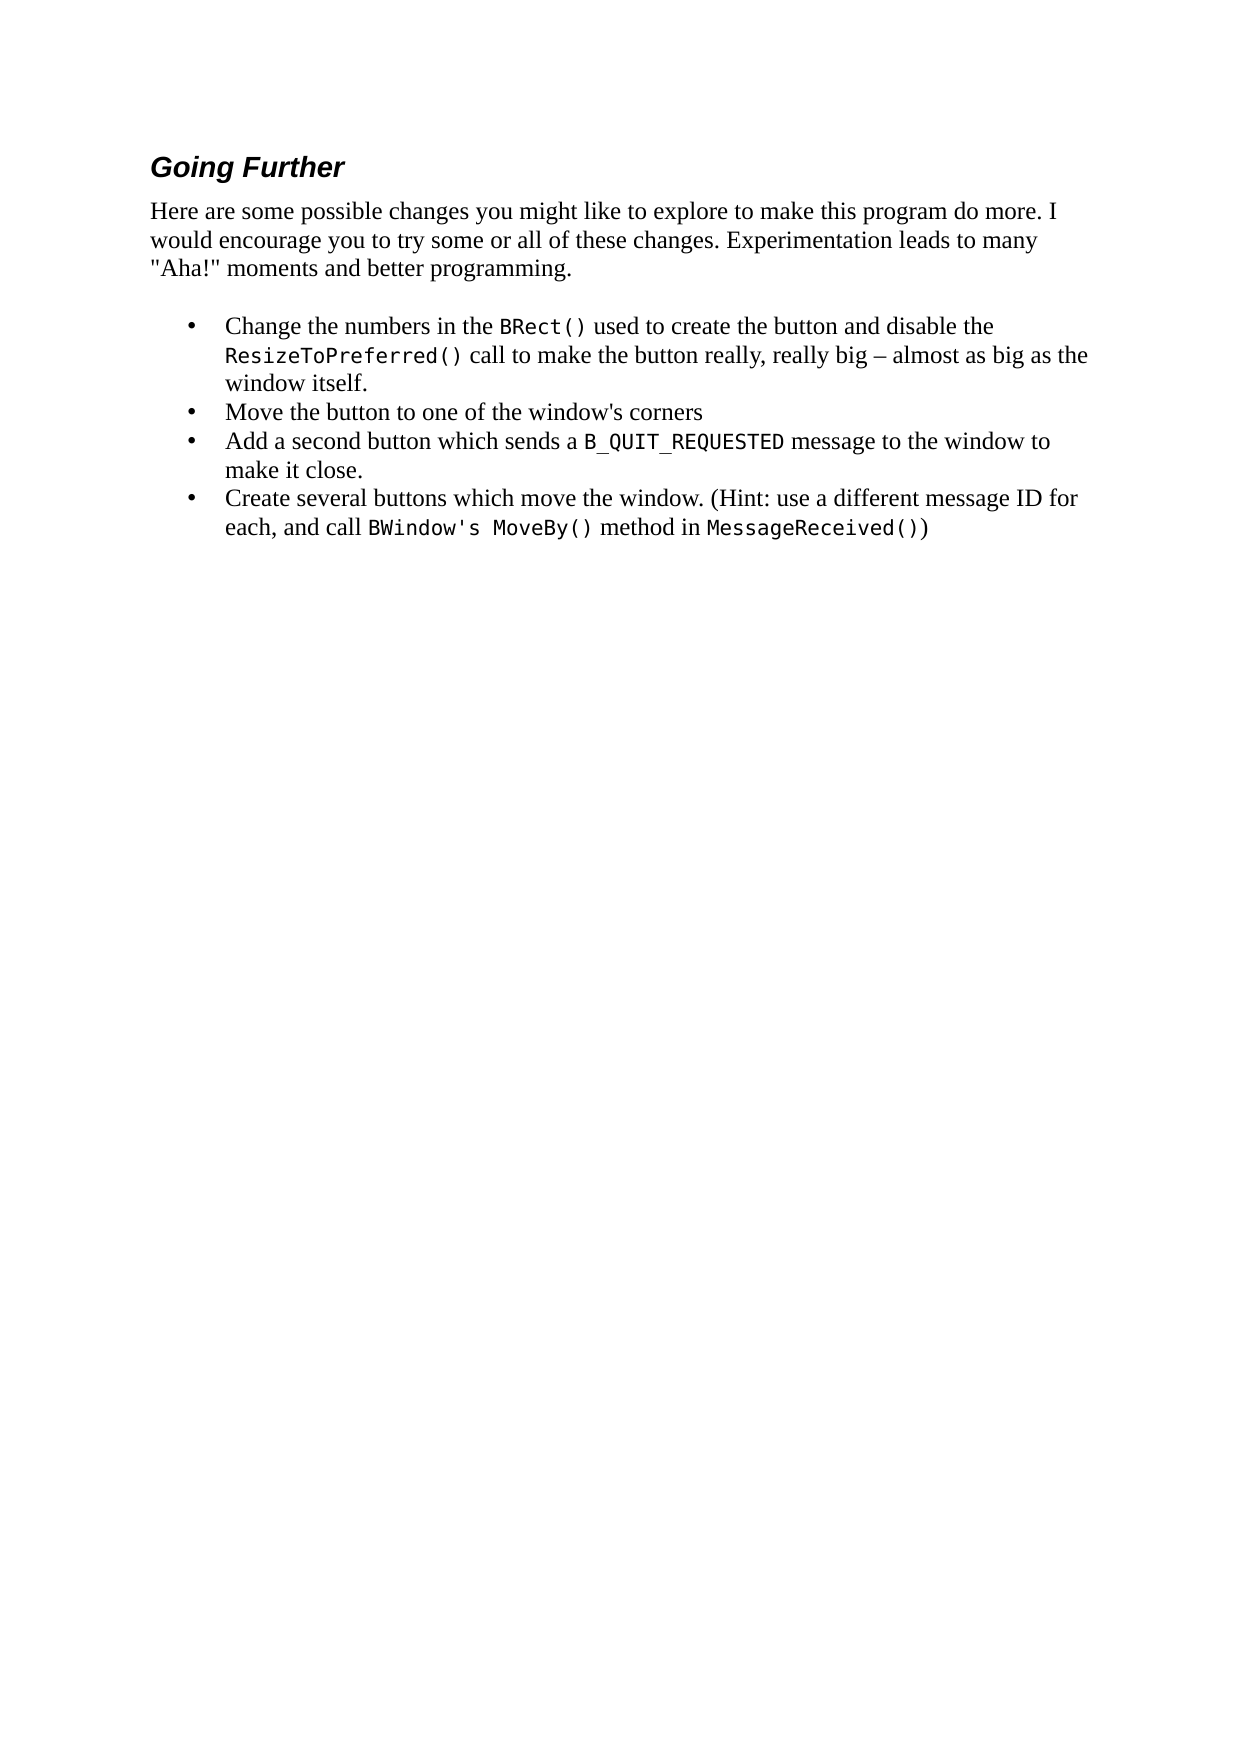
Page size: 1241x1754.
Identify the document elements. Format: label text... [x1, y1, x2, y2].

list Add a second button which sends a B_QUIT_REQUESTED message to the window to make it close. [187, 426, 1090, 483]
list Create several buttons which move the window. (Hint: use a different message ID for each, and call BWindow's MoveBy() method in MessageReceived()) [187, 483, 1090, 541]
subtitle Going Further [150, 150, 1090, 183]
list Move the button to one of the window's corners [187, 397, 1090, 426]
text Here are some possible changes you might like to explore to make this program do more. I would encourage you to try some or all of these changes. Experimentation leads to many "Aha!" moments and better programming. [150, 196, 1090, 282]
list Change the numbers in the BRect() used to create the button and disable the ResizeToPreferred() call to make the button really, really big – almost as big as the window itself. [187, 311, 1090, 397]
